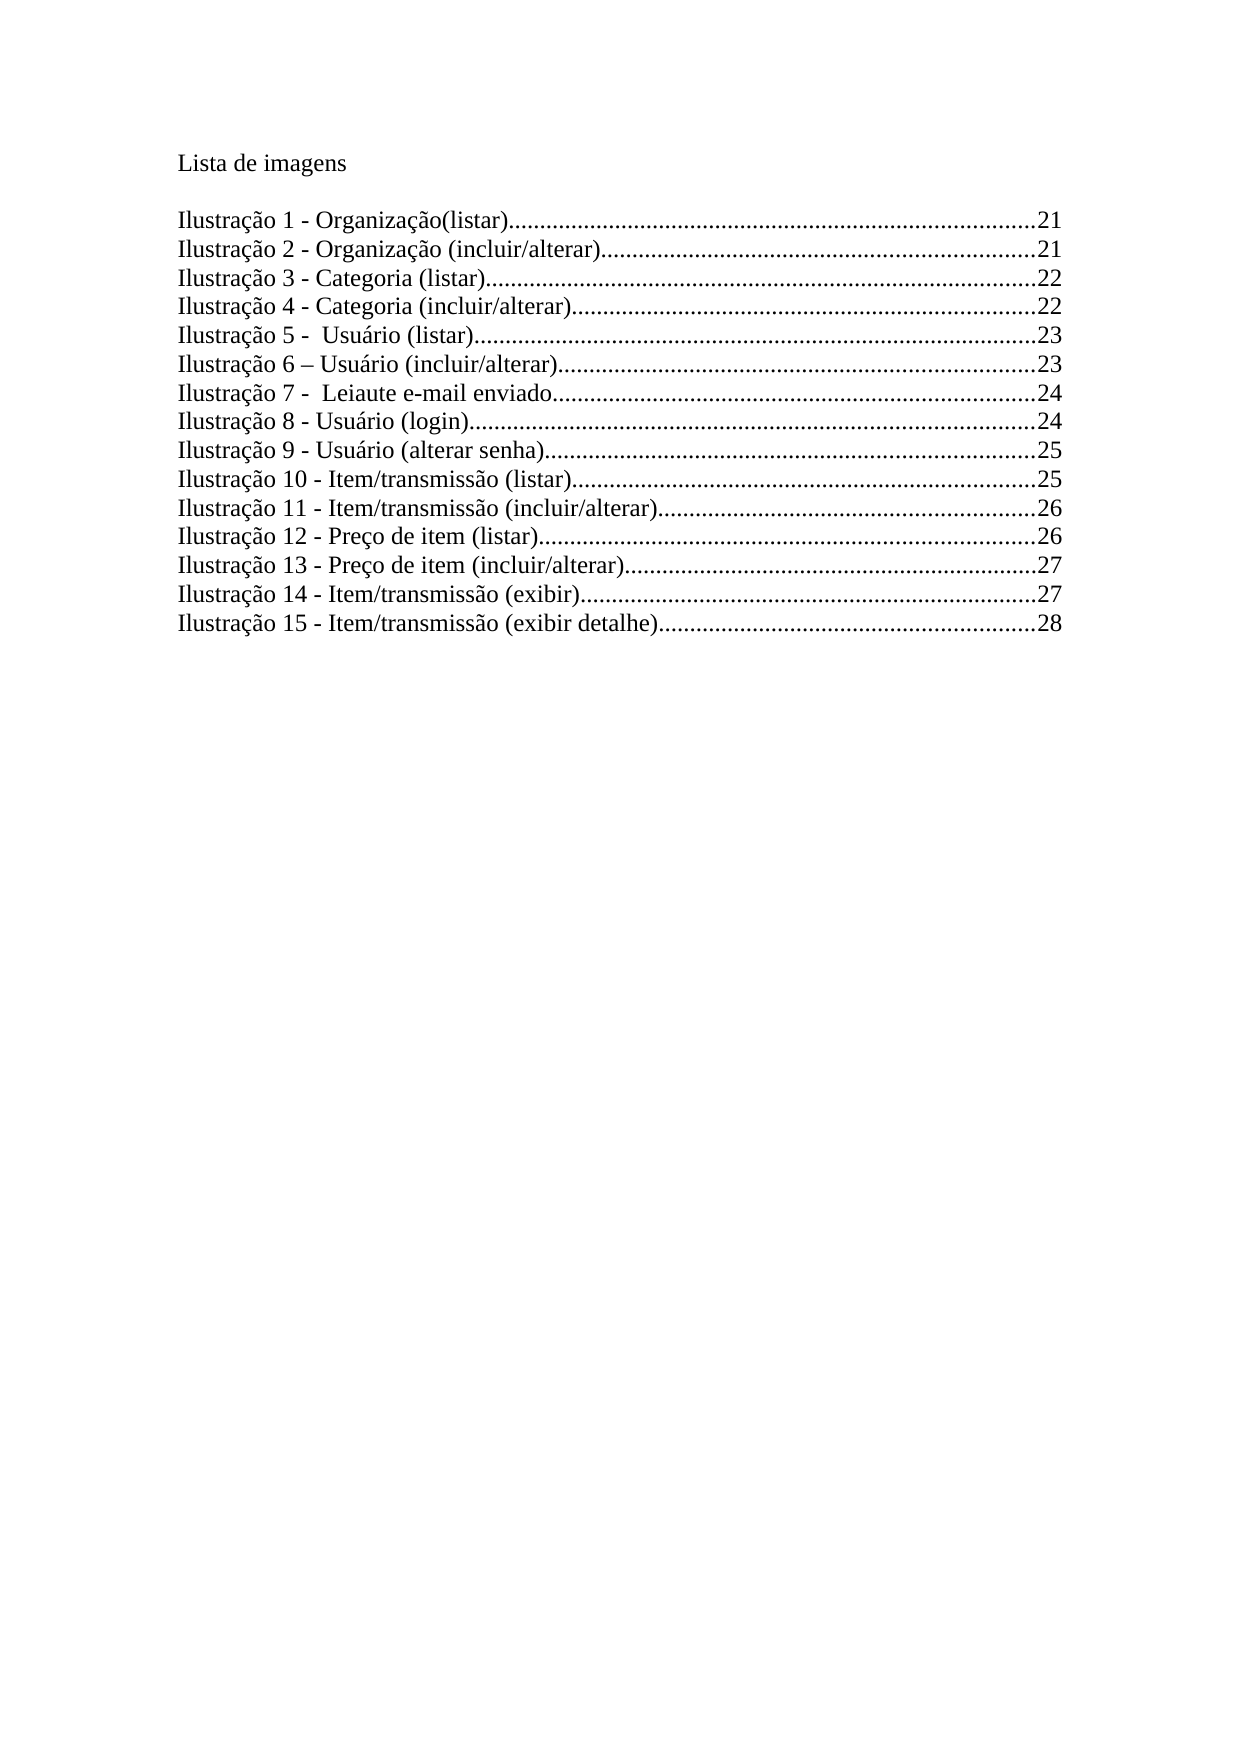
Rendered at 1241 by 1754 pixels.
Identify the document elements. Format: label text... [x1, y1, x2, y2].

text Ilustração 15 - Item/transmissão (exibir detalhe) 28 [177, 608, 1063, 636]
text Ilustração 9 - Usuário (alterar senha) 25 [177, 435, 1063, 464]
text Ilustração 7 - Leiaute e-mail enviado 24 [177, 378, 1063, 406]
text Ilustração 5 - Usuário (listar) 23 [177, 320, 1063, 349]
text Ilustração 12 - Preço de item (listar) 26 [177, 521, 1063, 550]
text Ilustração 13 - Preço de item (incluir/alterar) 27 [177, 550, 1063, 579]
text Ilustração 4 - Categoria (incluir/alterar) 22 [177, 291, 1063, 320]
text Lista de imagens [177, 148, 1063, 176]
text Ilustração 6 – Usuário (incluir/alterar) 23 [177, 349, 1063, 378]
text Ilustração 1 - Organização(listar) 21 [177, 205, 1063, 234]
text Ilustração 14 - Item/transmissão (exibir) 27 [177, 579, 1063, 608]
text Ilustração 3 - Categoria (listar) 22 [177, 263, 1063, 291]
text Ilustração 8 - Usuário (login) 24 [177, 406, 1063, 435]
text Ilustração 10 - Item/transmissão (listar) 25 [177, 464, 1063, 493]
text Ilustração 11 - Item/transmissão (incluir/alterar) 26 [177, 493, 1063, 521]
text Ilustração 2 - Organização (incluir/alterar) 21 [177, 234, 1063, 263]
